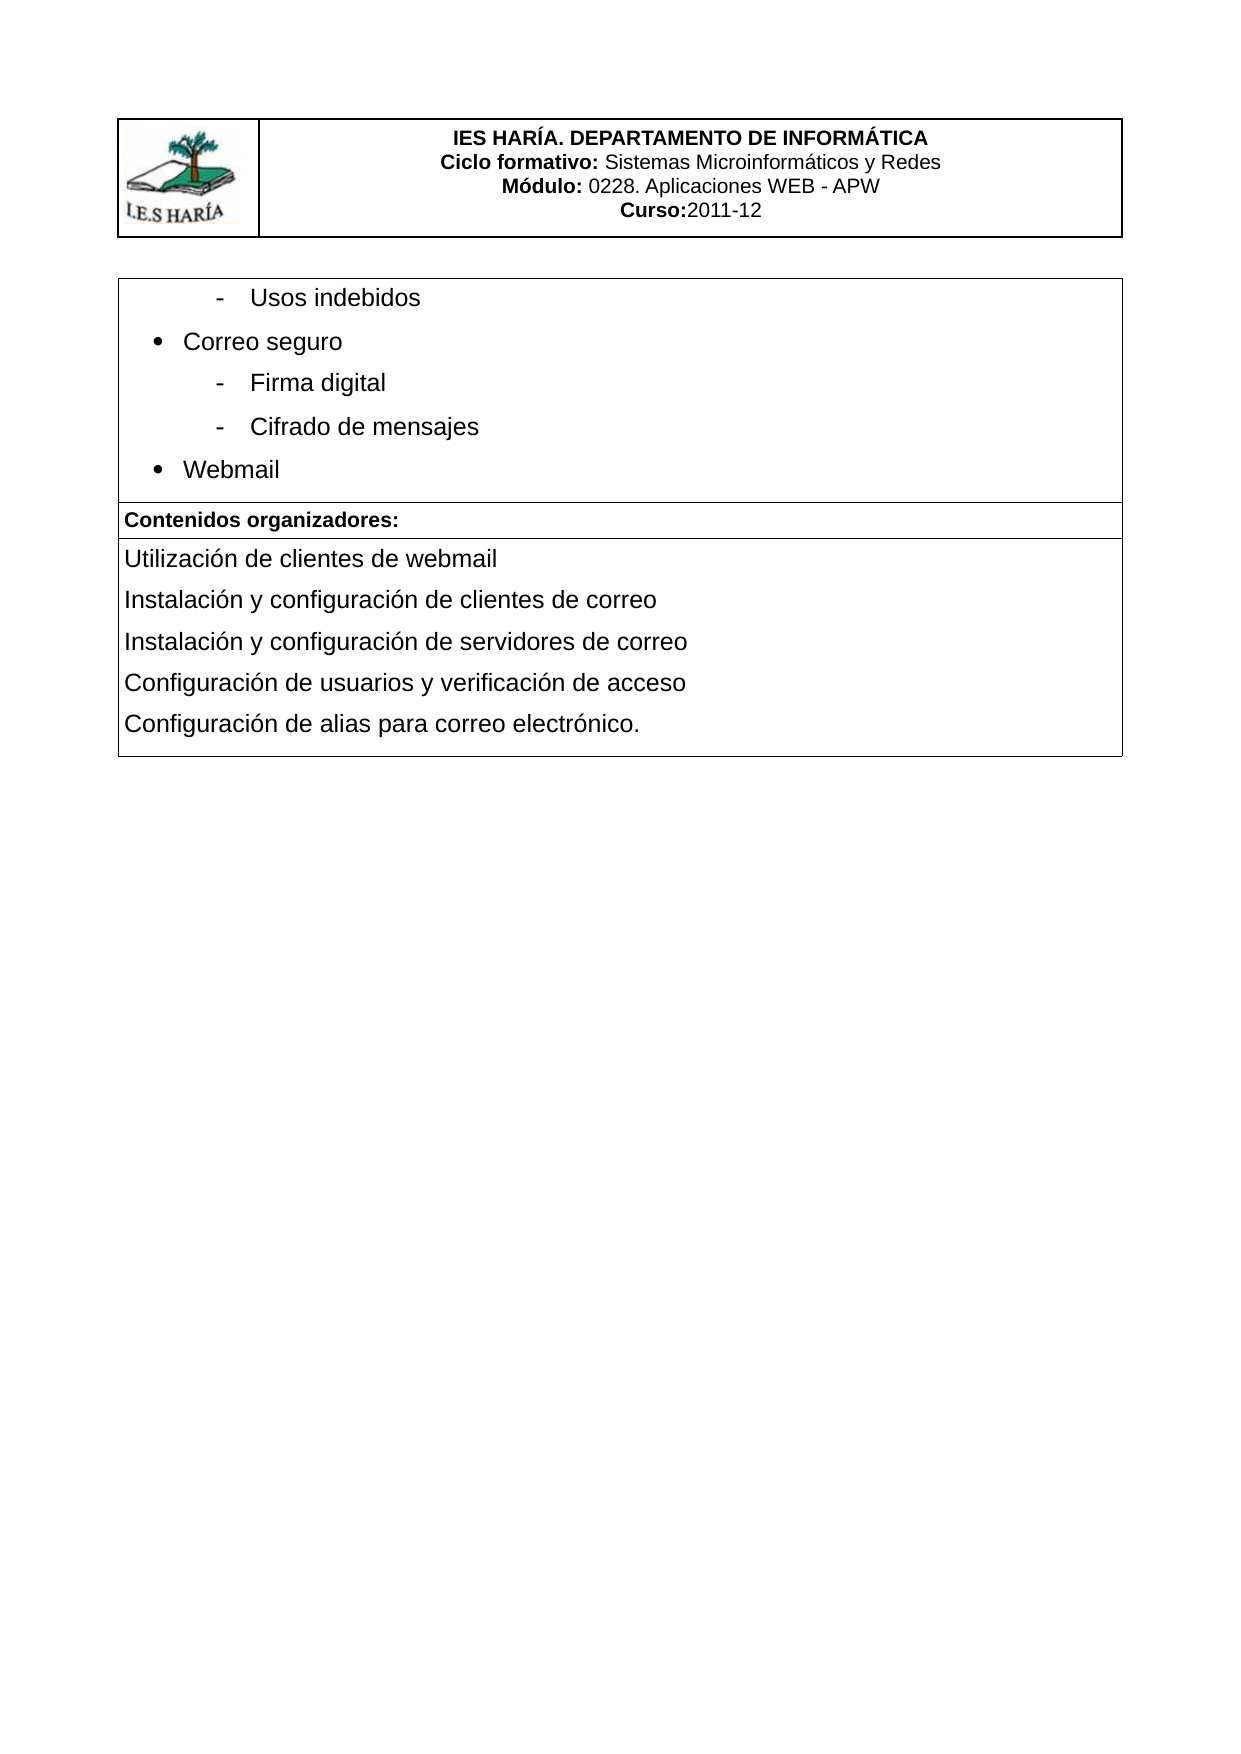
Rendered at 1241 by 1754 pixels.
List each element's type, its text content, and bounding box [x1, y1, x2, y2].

picture [123, 126, 241, 224]
table_cell Utilización de clientes de webmail Instalación y configuración de clientes de correo Instalación y configuración de servidores de correo Configuración de usuarios y verificación de acceso Configuración de alias para correo electrónico. [119, 539, 1122, 756]
table_cell Contenidos organizadores: [119, 503, 1122, 538]
table_cell Usos indebidos Correo seguro Firma digital Cifrado de mensajes Webmail [119, 279, 1122, 502]
